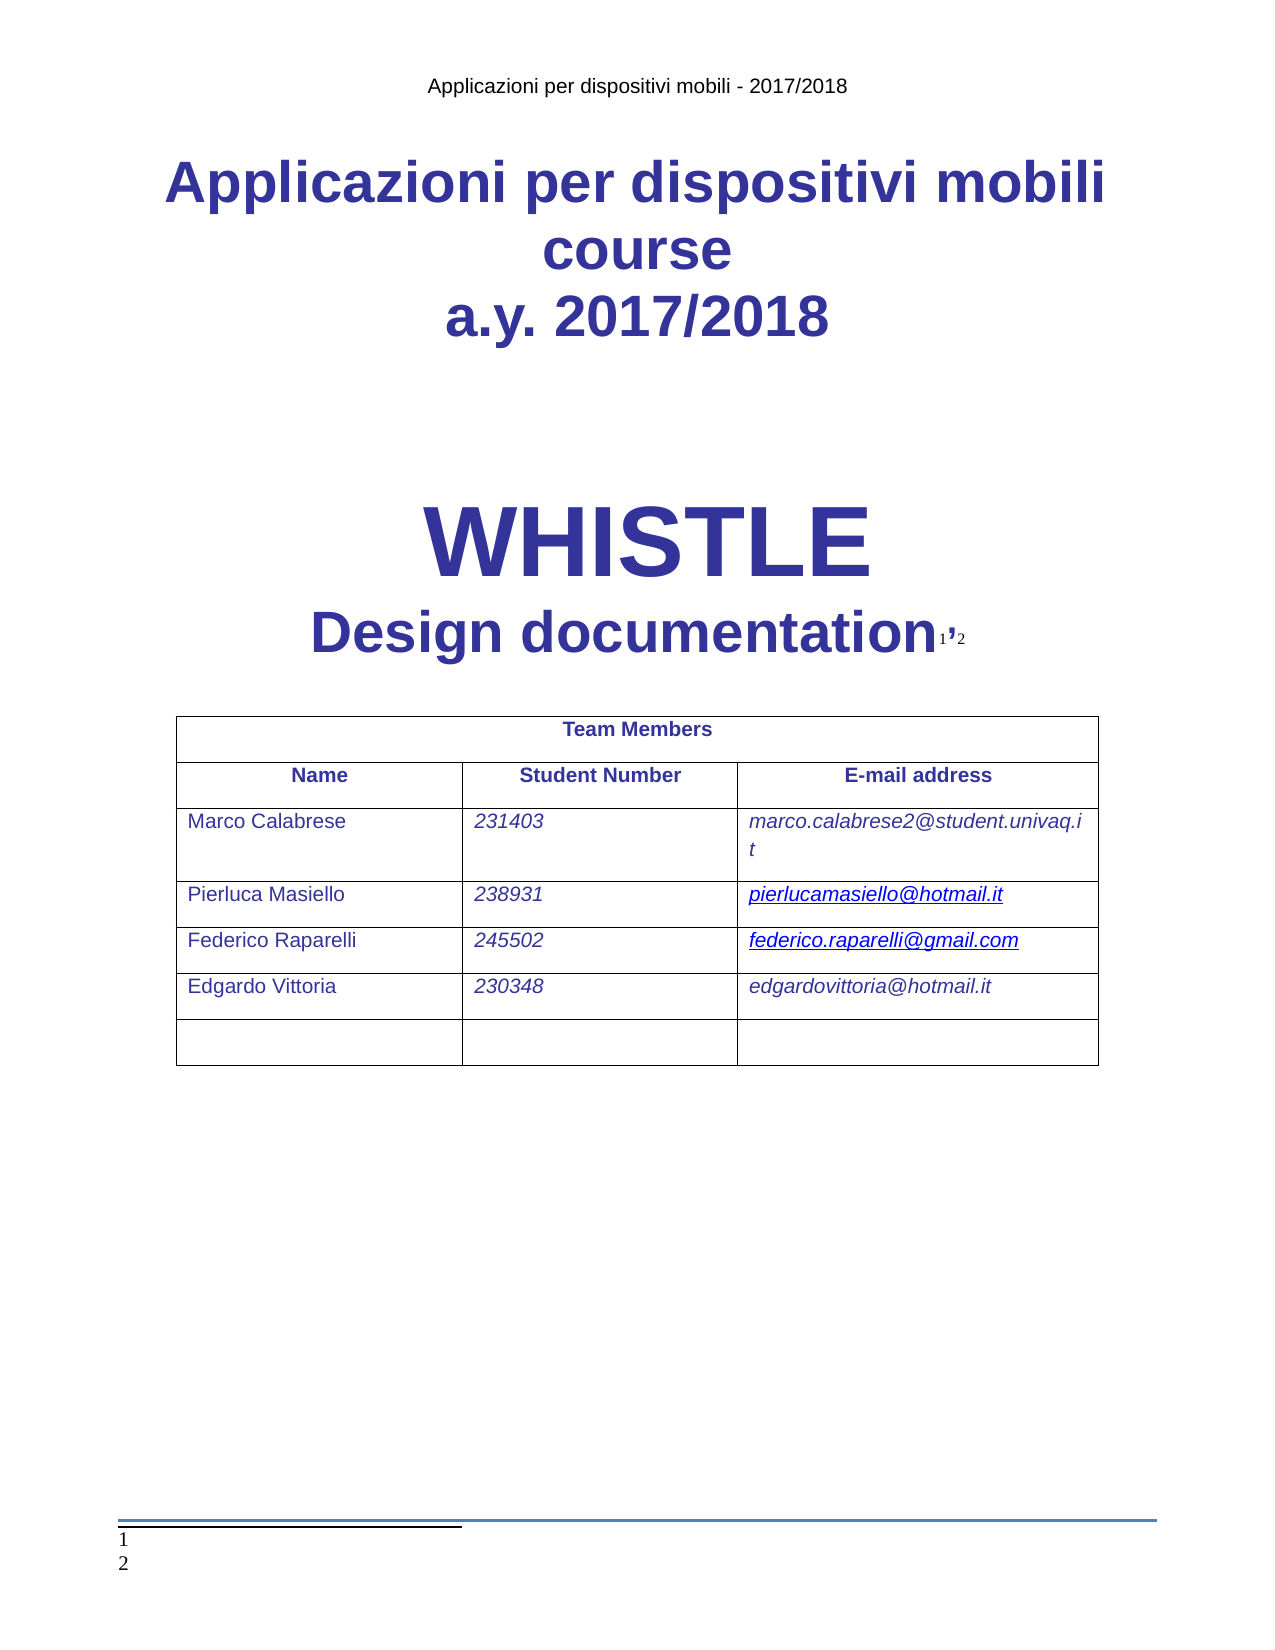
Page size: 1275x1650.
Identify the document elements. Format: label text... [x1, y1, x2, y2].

table_cell Pierluca Masiello [177, 882, 462, 927]
table_cell 245502 [463, 928, 737, 973]
table_cell federico.raparelli@gmail.com [738, 928, 1098, 973]
table_cell Edgardo Vittoria [177, 974, 462, 1019]
table_cell marco.calabrese2@student.univaq.it [738, 809, 1098, 881]
table_cell E-mail address [738, 763, 1098, 808]
table_cell Student Number [463, 763, 737, 808]
table_cell [463, 1020, 737, 1064]
text Design documentation, [118, 598, 1157, 665]
table_header Team Members [177, 717, 1098, 762]
table_cell Federico Raparelli [177, 928, 462, 973]
table_cell [738, 1020, 1098, 1064]
table_cell 230348 [463, 974, 737, 1019]
table_cell Marco Calabrese [177, 809, 462, 881]
table_cell Name [177, 763, 462, 808]
table_cell [177, 1020, 462, 1064]
table_cell 231403 [463, 809, 737, 881]
text Applicazioni per dispositivi mobili [118, 148, 1157, 215]
table_cell pierlucamasiello@hotmail.it [738, 882, 1098, 927]
text WHISTLE [118, 483, 1157, 598]
table_cell 238931 [463, 882, 737, 927]
text a.y. 2017/2018 [118, 282, 1157, 349]
text course [118, 215, 1157, 282]
table_cell edgardovittoria@hotmail.it [738, 974, 1098, 1019]
